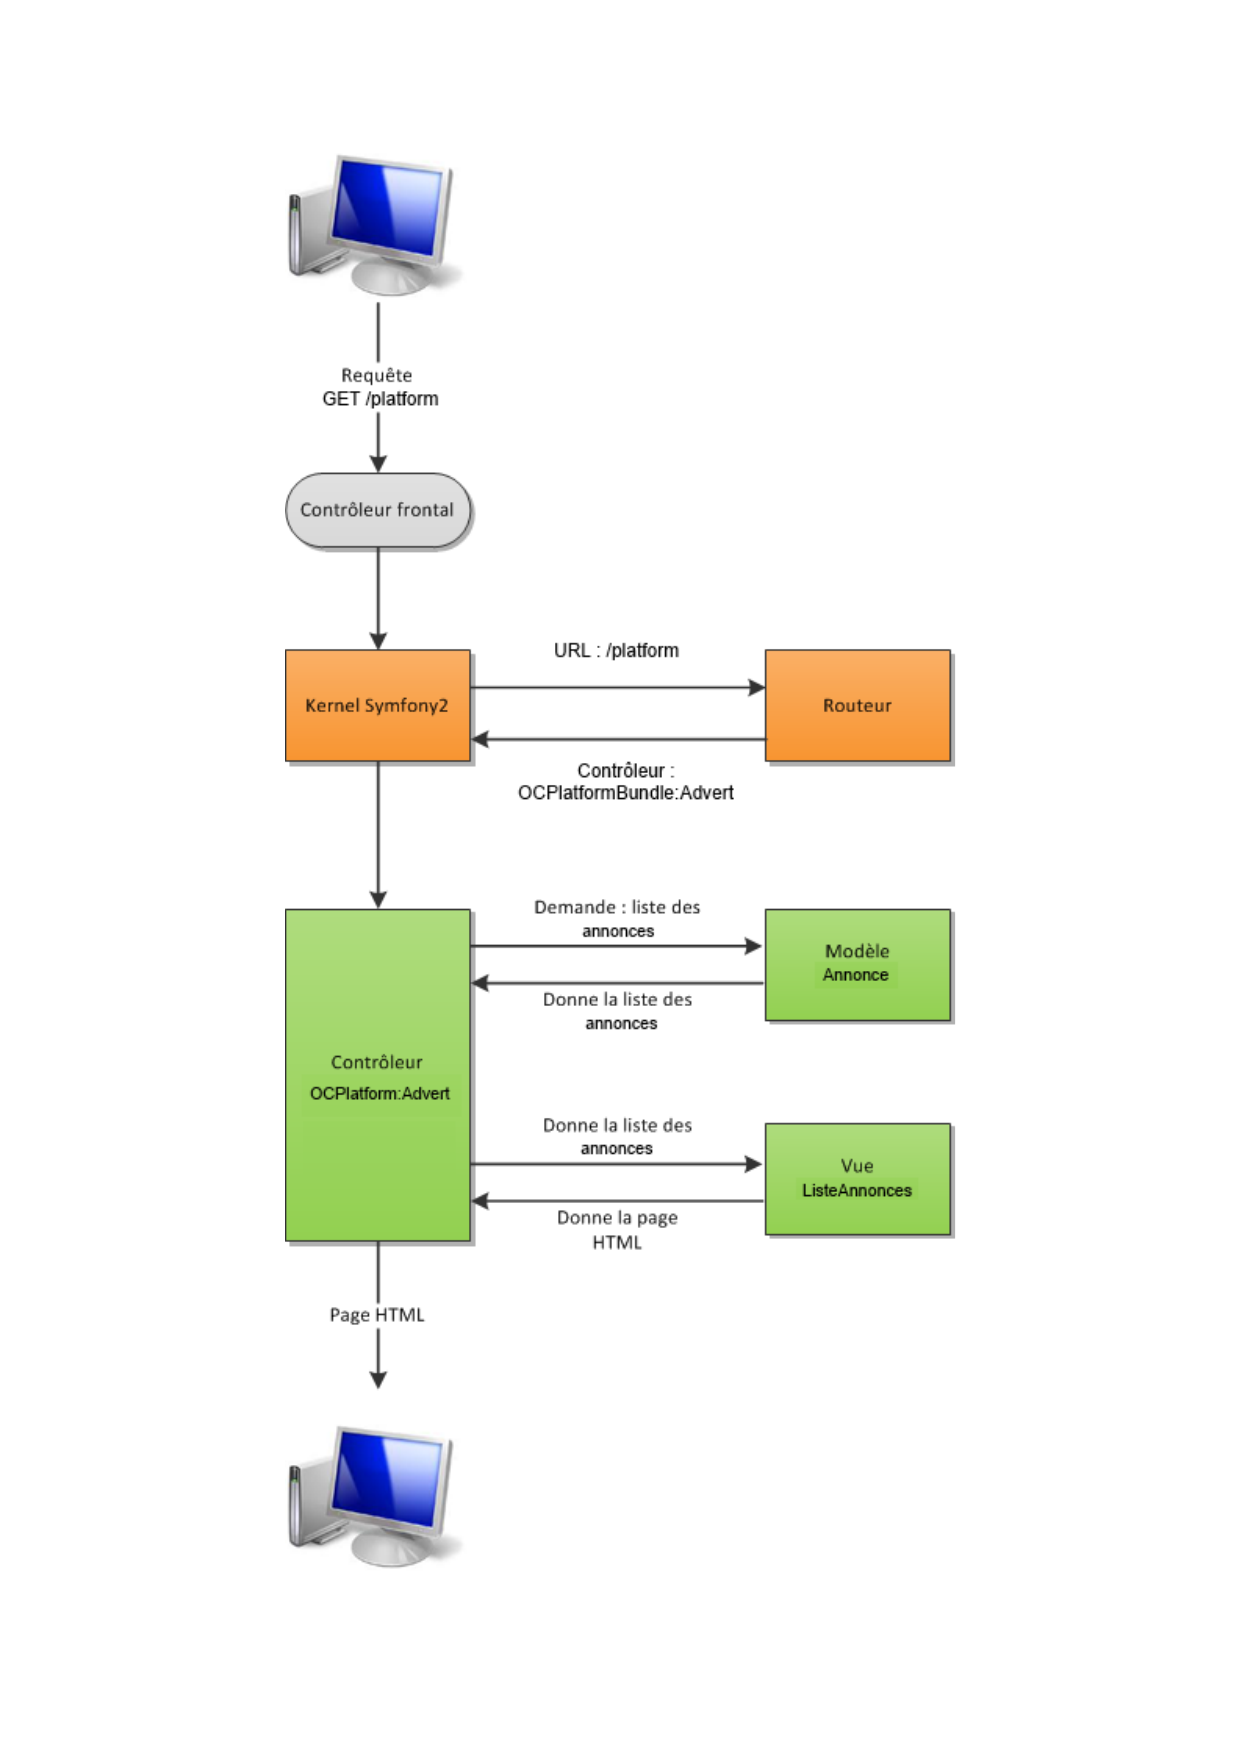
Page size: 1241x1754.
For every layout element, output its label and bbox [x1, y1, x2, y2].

picture [285, 118, 956, 1575]
